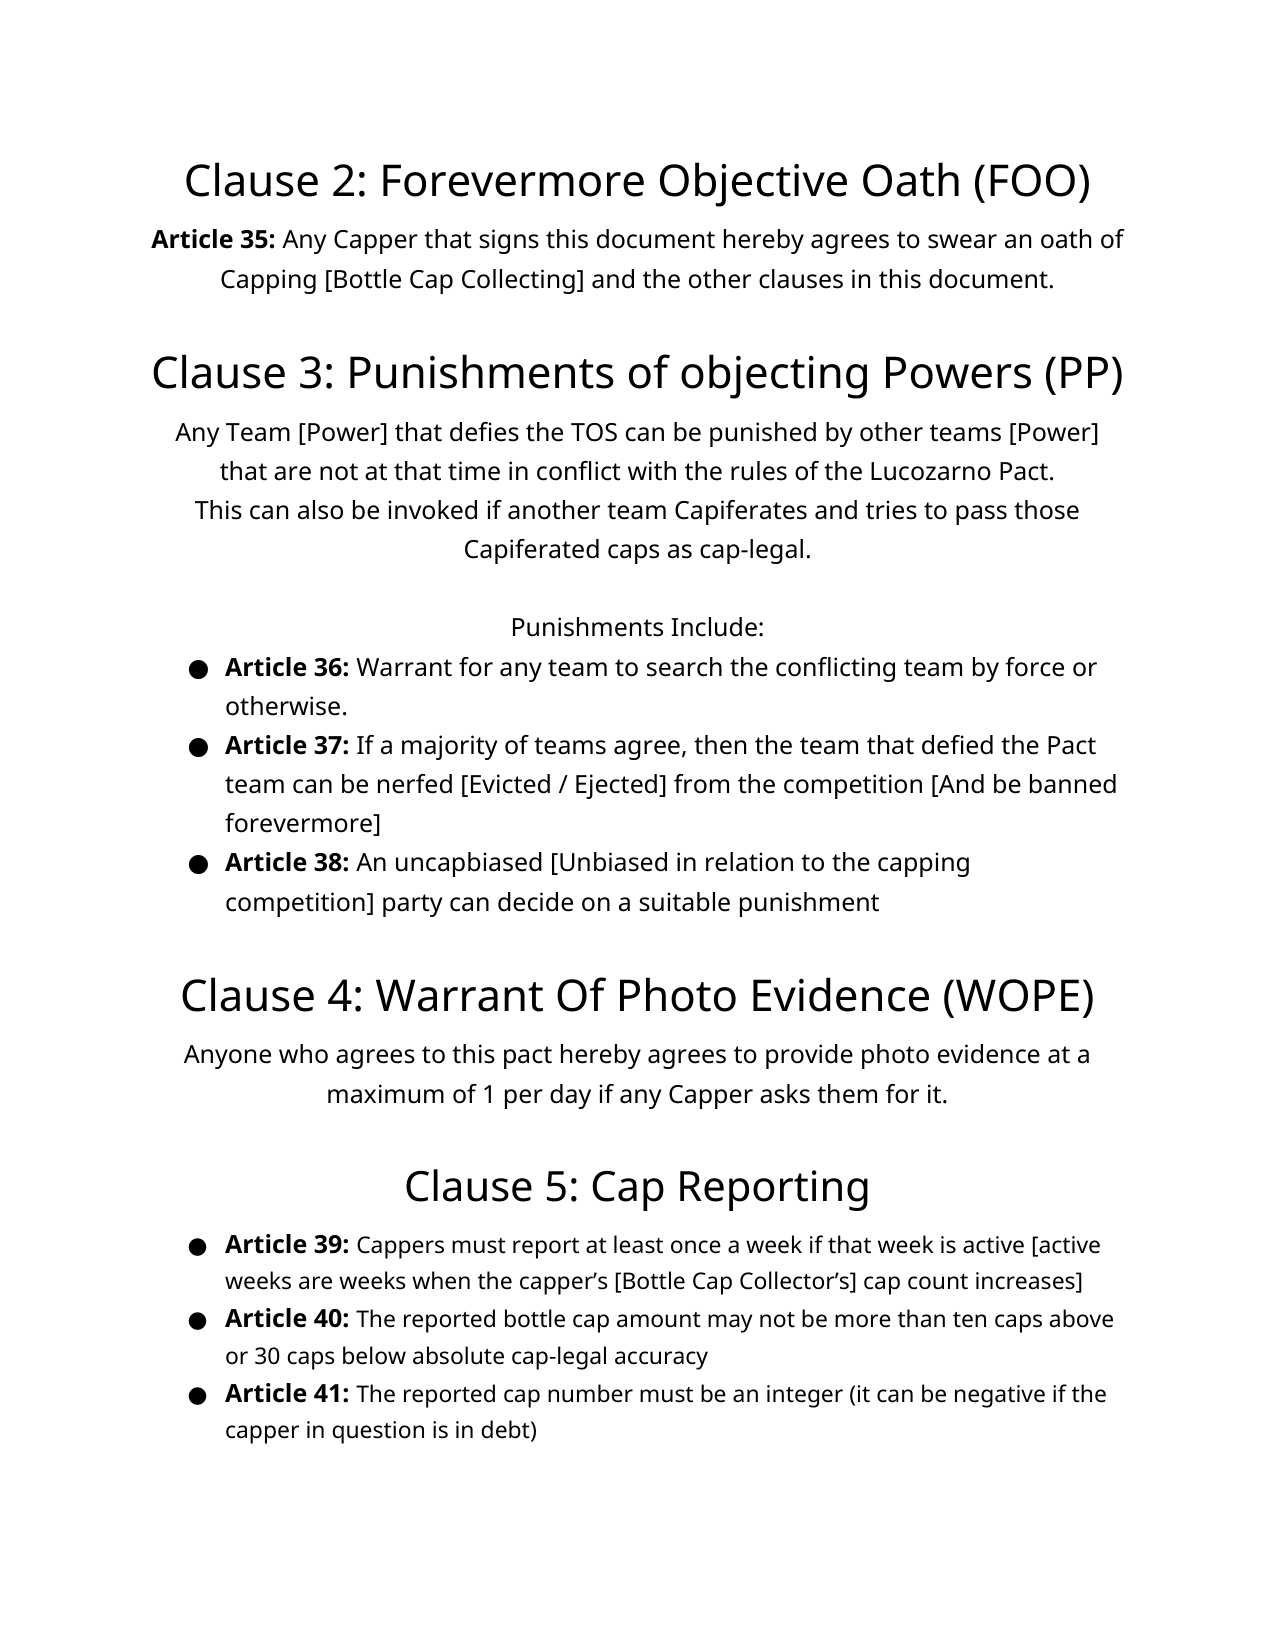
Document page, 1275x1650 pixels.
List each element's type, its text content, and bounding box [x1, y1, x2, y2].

subtitle Clause 3: Punishments of objecting Powers (PP) [150, 342, 1125, 402]
list Article 41: The reported cap number must be an integer (it can be negative if the capper in question is in debt) [187, 1376, 1125, 1446]
list Article 40: The reported bottle cap amount may not be more than ten caps above or 30 caps below absolute cap-legal accuracy [187, 1301, 1125, 1371]
text Anyone who agrees to this pact hereby agrees to provide photo evidence at a maximum of 1 per day if any Capper asks them for it. [150, 1037, 1125, 1110]
text Punishments Include: [150, 610, 1125, 644]
text This can also be invoked if another team Capiferates and tries to pass those Capiferated caps as cap-legal. [150, 492, 1125, 566]
subtitle Clause 4: Warrant Of Photo Evidence (WOPE) [150, 965, 1125, 1024]
list Article 39: Cappers must report at least once a week if that week is active [active weeks are weeks when the capper’s [Bottle Cap Collector’s] cap count increases] [187, 1226, 1125, 1296]
list Article 36: Warrant for any team to search the conflicting team by force or otherwise. [187, 649, 1125, 722]
text Article 35: Any Capper that signs this document hereby agrees to swear an oath of Capping [Bottle Cap Collecting] and the other clauses in this document. [150, 222, 1125, 295]
text Any Team [Power] that defies the TOS can be punished by other teams [Power] that are not at that time in conflict with the rules of the Lucozarno Pact. [150, 414, 1125, 487]
list Article 37: If a majority of teams agree, then the team that defied the Pact team can be nerfed [Evicted / Ejected] from the competition [And be banned forevermore] [187, 727, 1125, 840]
subtitle Clause 2: Forevermore Objective Oath (FOO) [150, 150, 1125, 209]
subtitle Clause 5: Cap Reporting [150, 1157, 1125, 1214]
list Article 38: An uncapbiased [Unbiased in relation to the capping competition] party can decide on a suitable punishment [187, 845, 1125, 918]
